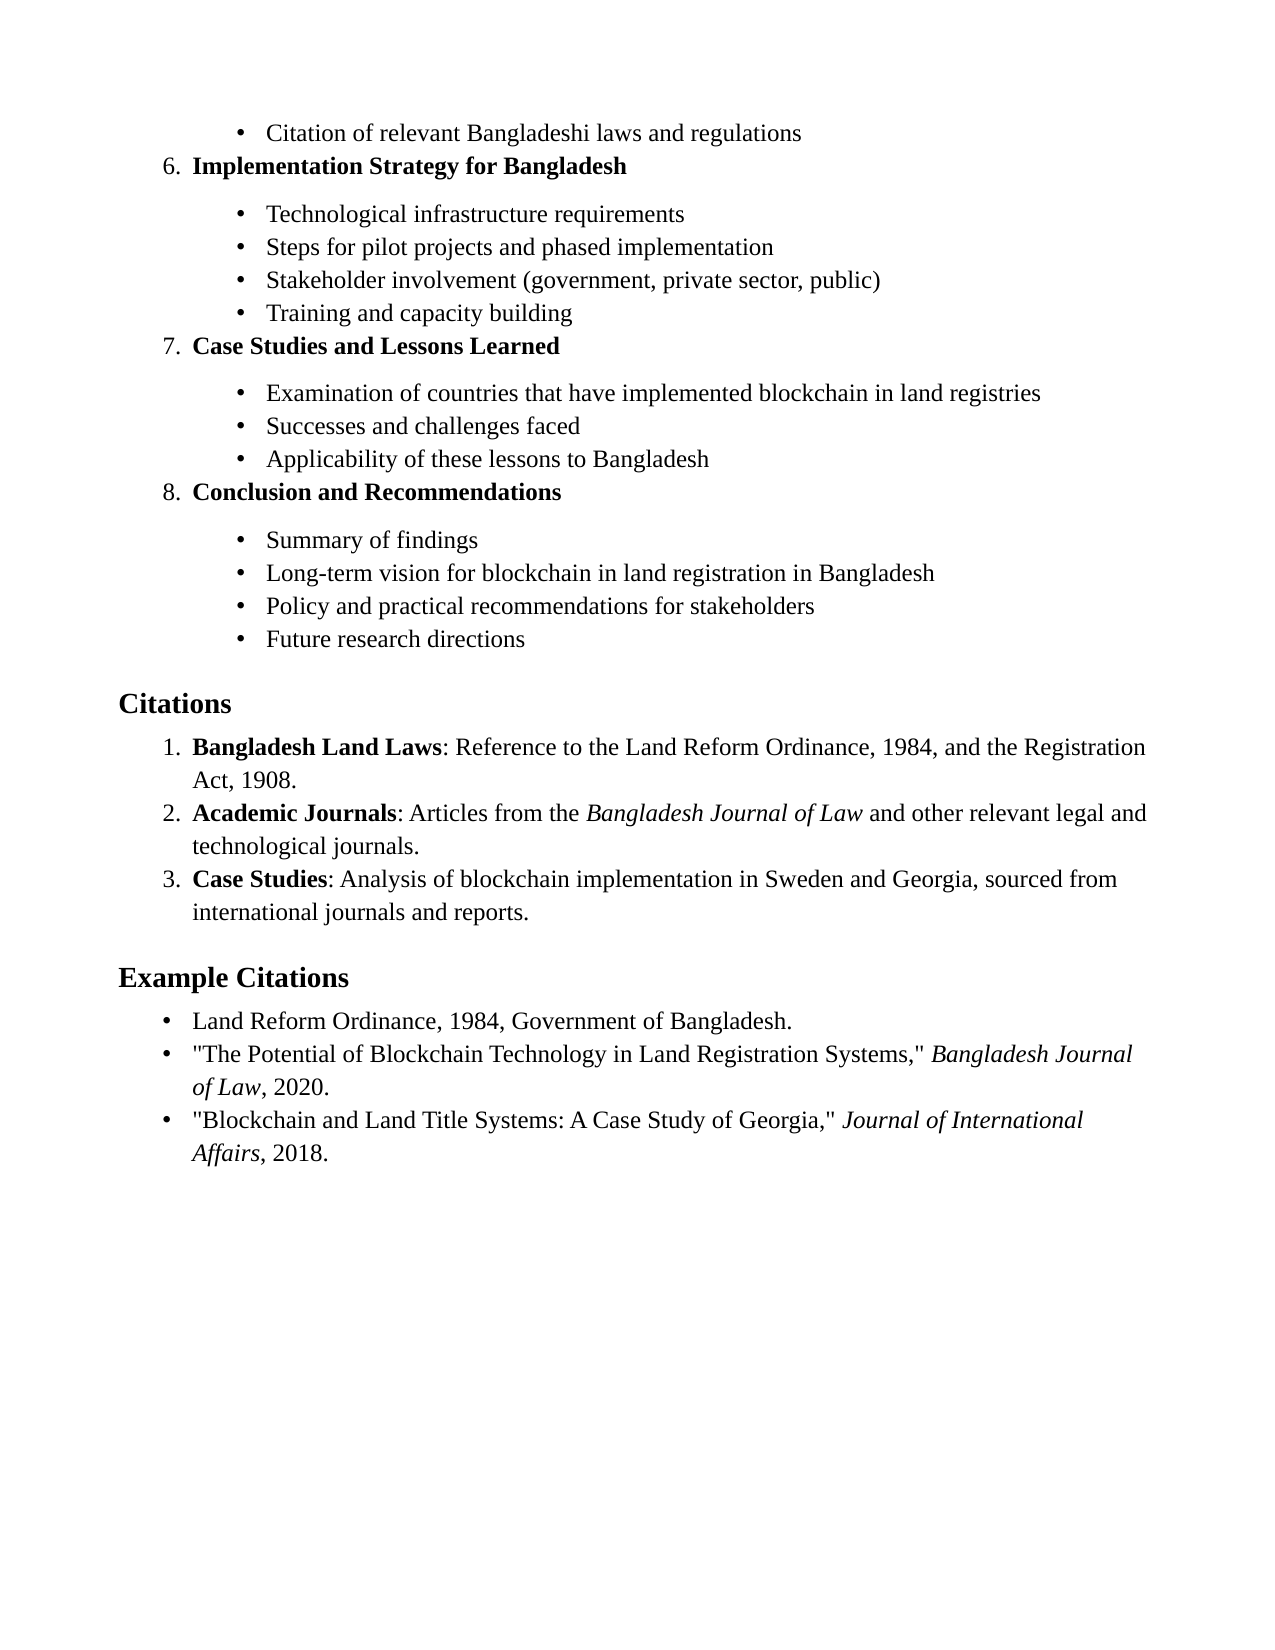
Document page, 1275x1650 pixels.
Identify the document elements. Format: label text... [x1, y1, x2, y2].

list Stakeholder involvement (government, private sector, public) [236, 265, 1157, 293]
list Future research directions [236, 624, 1157, 653]
list Academic Journals: Articles from the Bangladesh Journal of Law and other relevant legal and technological journals. [162, 798, 1157, 860]
subtitle Example Citations [118, 960, 1157, 993]
list Successes and challenges faced [236, 411, 1157, 440]
list Long-term vision for blockchain in land registration in Bangladesh [236, 558, 1157, 587]
list Summary of findings [236, 525, 1157, 554]
list Bangladesh Land Laws: Reference to the Land Reform Ordinance, 1984, and the Registration Act, 1908. [162, 732, 1157, 794]
list "The Potential of Blockchain Technology in Land Registration Systems," Bangladesh Journal of Law, 2020. [162, 1039, 1157, 1101]
list Steps for pilot projects and phased implementation [236, 232, 1157, 261]
list "Blockchain and Land Title Systems: A Case Study of Georgia," Journal of International Affairs, 2018. [162, 1105, 1157, 1167]
subtitle Citations [118, 686, 1157, 720]
list Applicability of these lessons to Bangladesh [236, 444, 1157, 473]
list Citation of relevant Bangladeshi laws and regulations [236, 118, 1157, 147]
list Technological infrastructure requirements [236, 199, 1157, 227]
list Implementation Strategy for Bangladesh [162, 151, 1157, 180]
list Policy and practical recommendations for stakeholders [236, 591, 1157, 620]
list Conclusion and Recommendations [162, 477, 1157, 506]
list Case Studies and Lessons Learned [162, 331, 1157, 359]
list Examination of countries that have implemented blockchain in land registries [236, 378, 1157, 407]
list Case Studies: Analysis of blockchain implementation in Sweden and Georgia, sourced from international journals and reports. [162, 864, 1157, 926]
list Land Reform Ordinance, 1984, Government of Bangladesh. [162, 1006, 1157, 1034]
list Training and capacity building [236, 298, 1157, 327]
